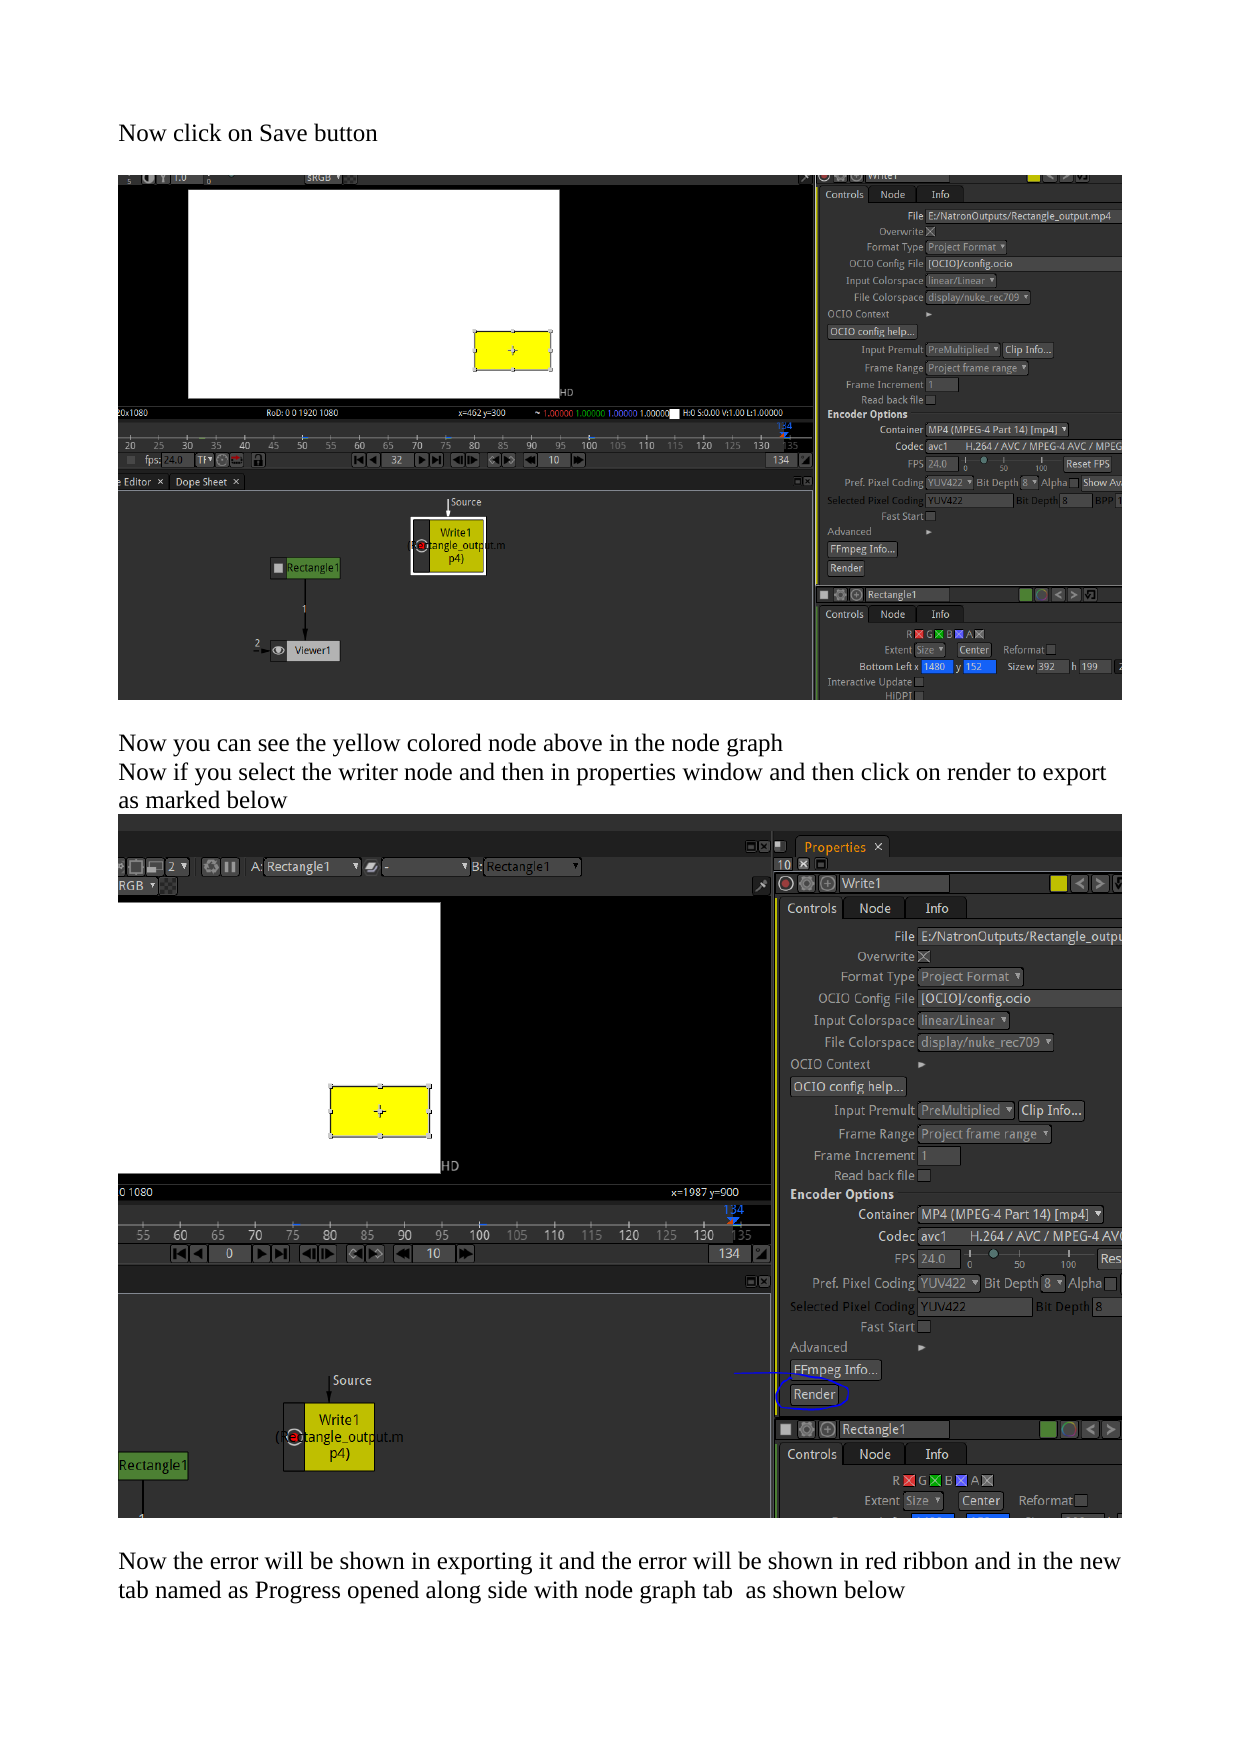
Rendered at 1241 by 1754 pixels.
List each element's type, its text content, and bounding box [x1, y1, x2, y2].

text Now you can see the yellow colored node above in the node graph [118, 728, 1122, 757]
text Now the error will be shown in exporting it and the error will be shown in red ribbon and in the new tab named as Progress opened along side with node graph tab as shown below [118, 1546, 1122, 1603]
picture [118, 175, 1122, 700]
text Now click on Save button [118, 118, 1122, 147]
text Now if you select the writer node and then in properties window and then click on render to export as marked below [118, 757, 1122, 814]
picture [118, 814, 1122, 1518]
